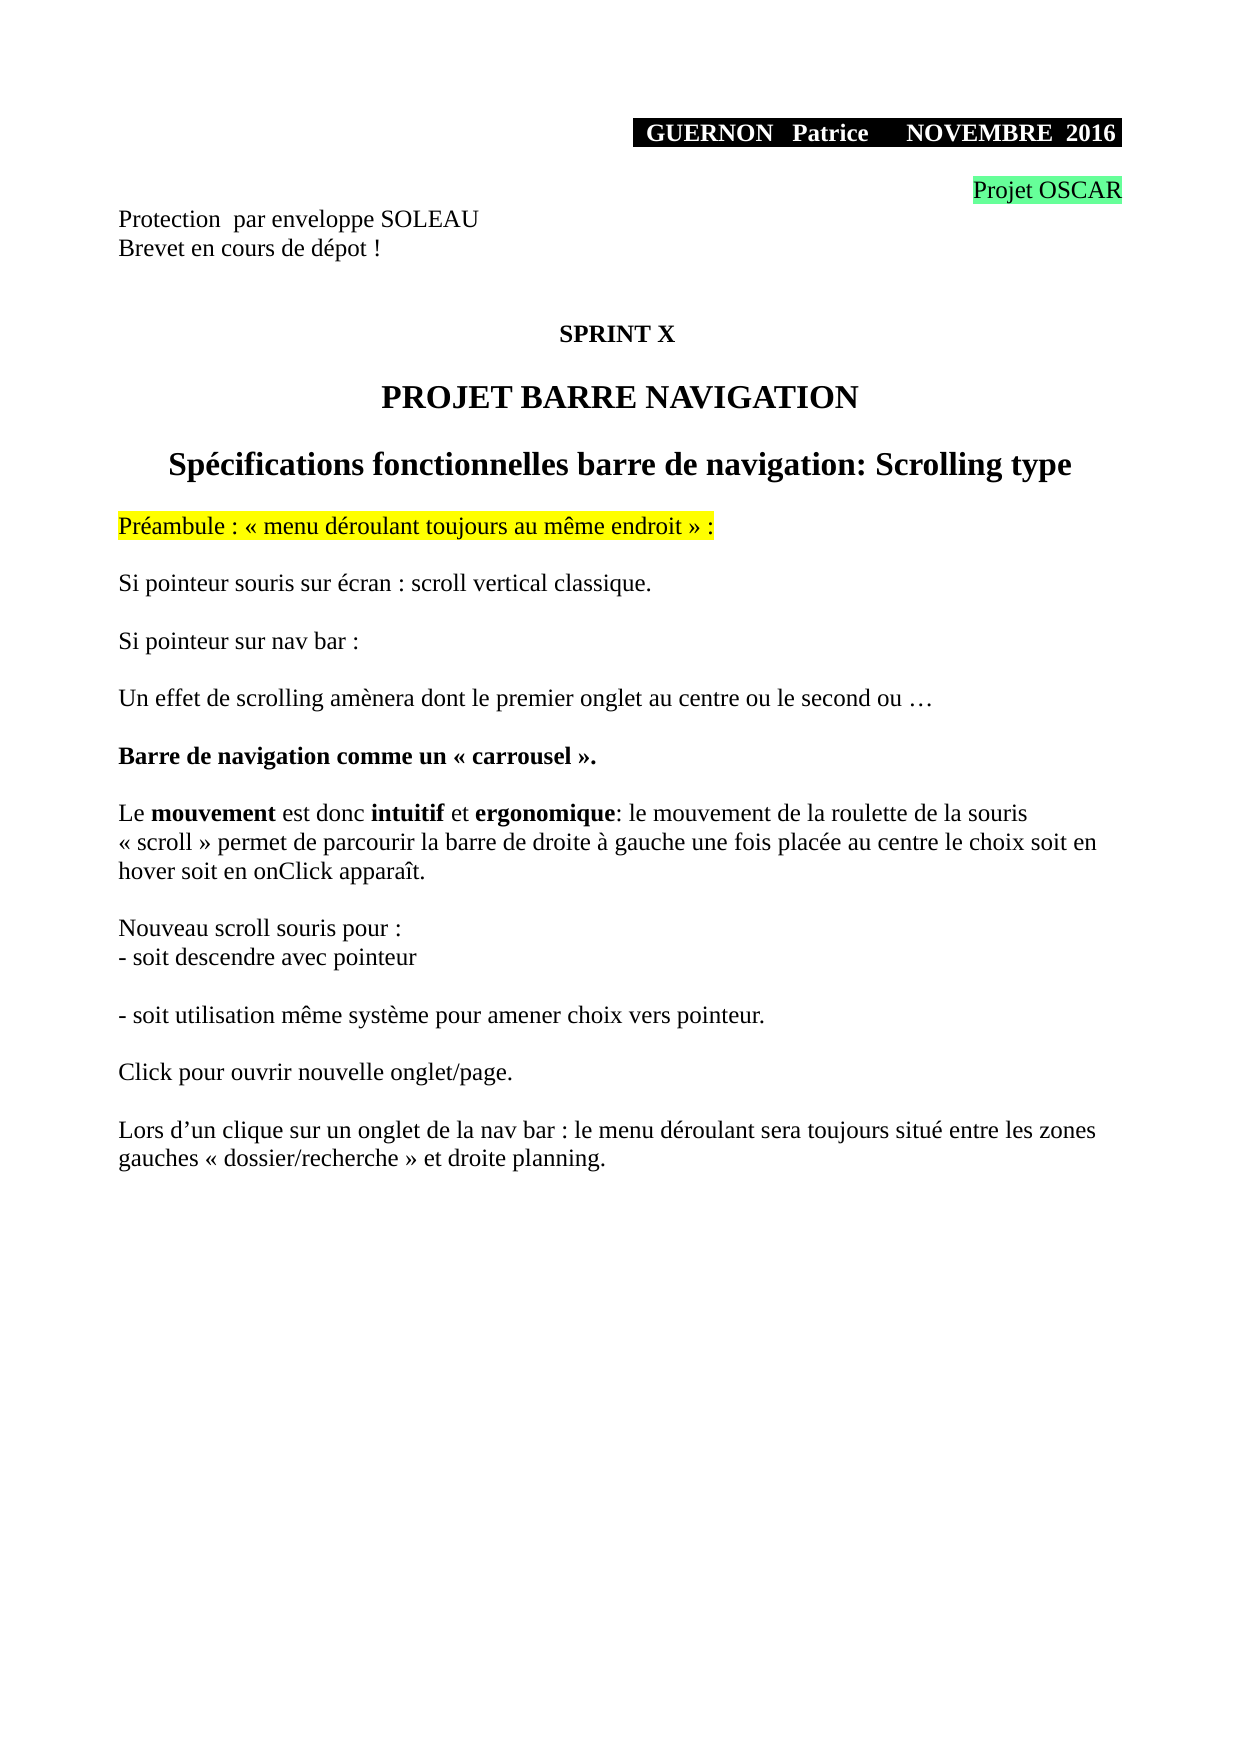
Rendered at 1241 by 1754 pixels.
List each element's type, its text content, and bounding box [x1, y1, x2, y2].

text PROJET BARRE NAVIGATION [118, 377, 1122, 415]
text Le mouvement est donc intuitif et ergonomique: le mouvement de la roulette de la souris « scroll » permet de parcourir la barre de droite à gauche une fois placée au centre le choix soit en hover soit en onClick apparaît. [118, 798, 1122, 885]
text Préambule : « menu déroulant toujours au même endroit » : [118, 511, 1122, 540]
text SPRINT X [118, 319, 1122, 348]
text - soit descendre avec pointeur [118, 942, 1122, 971]
text GUERNON Patrice NOVEMBRE 2016 [118, 118, 1122, 147]
text Click pour ouvrir nouvelle onglet/page. [118, 1057, 1122, 1086]
text Brevet en cours de dépot ! [118, 233, 1122, 262]
text Si pointeur sur nav bar : [118, 626, 1122, 655]
text - soit utilisation même système pour amener choix vers pointeur. [118, 1000, 1122, 1028]
text Spécifications fonctionnelles barre de navigation: Scrolling type [118, 444, 1122, 482]
text Nouveau scroll souris pour : [118, 913, 1122, 942]
text Lors d’un clique sur un onglet de la nav bar : le menu déroulant sera toujours situé entre les zones gauches « dossier/recherche » et droite planning. [118, 1115, 1122, 1172]
text Un effet de scrolling amènera dont le premier onglet au centre ou le second ou … [118, 683, 1122, 712]
text Protection par enveloppe SOLEAU [118, 204, 1122, 233]
text Si pointeur souris sur écran : scroll vertical classique. [118, 568, 1122, 597]
text Barre de navigation comme un « carrousel ». [118, 741, 1122, 770]
text Projet OSCAR [118, 176, 1122, 204]
